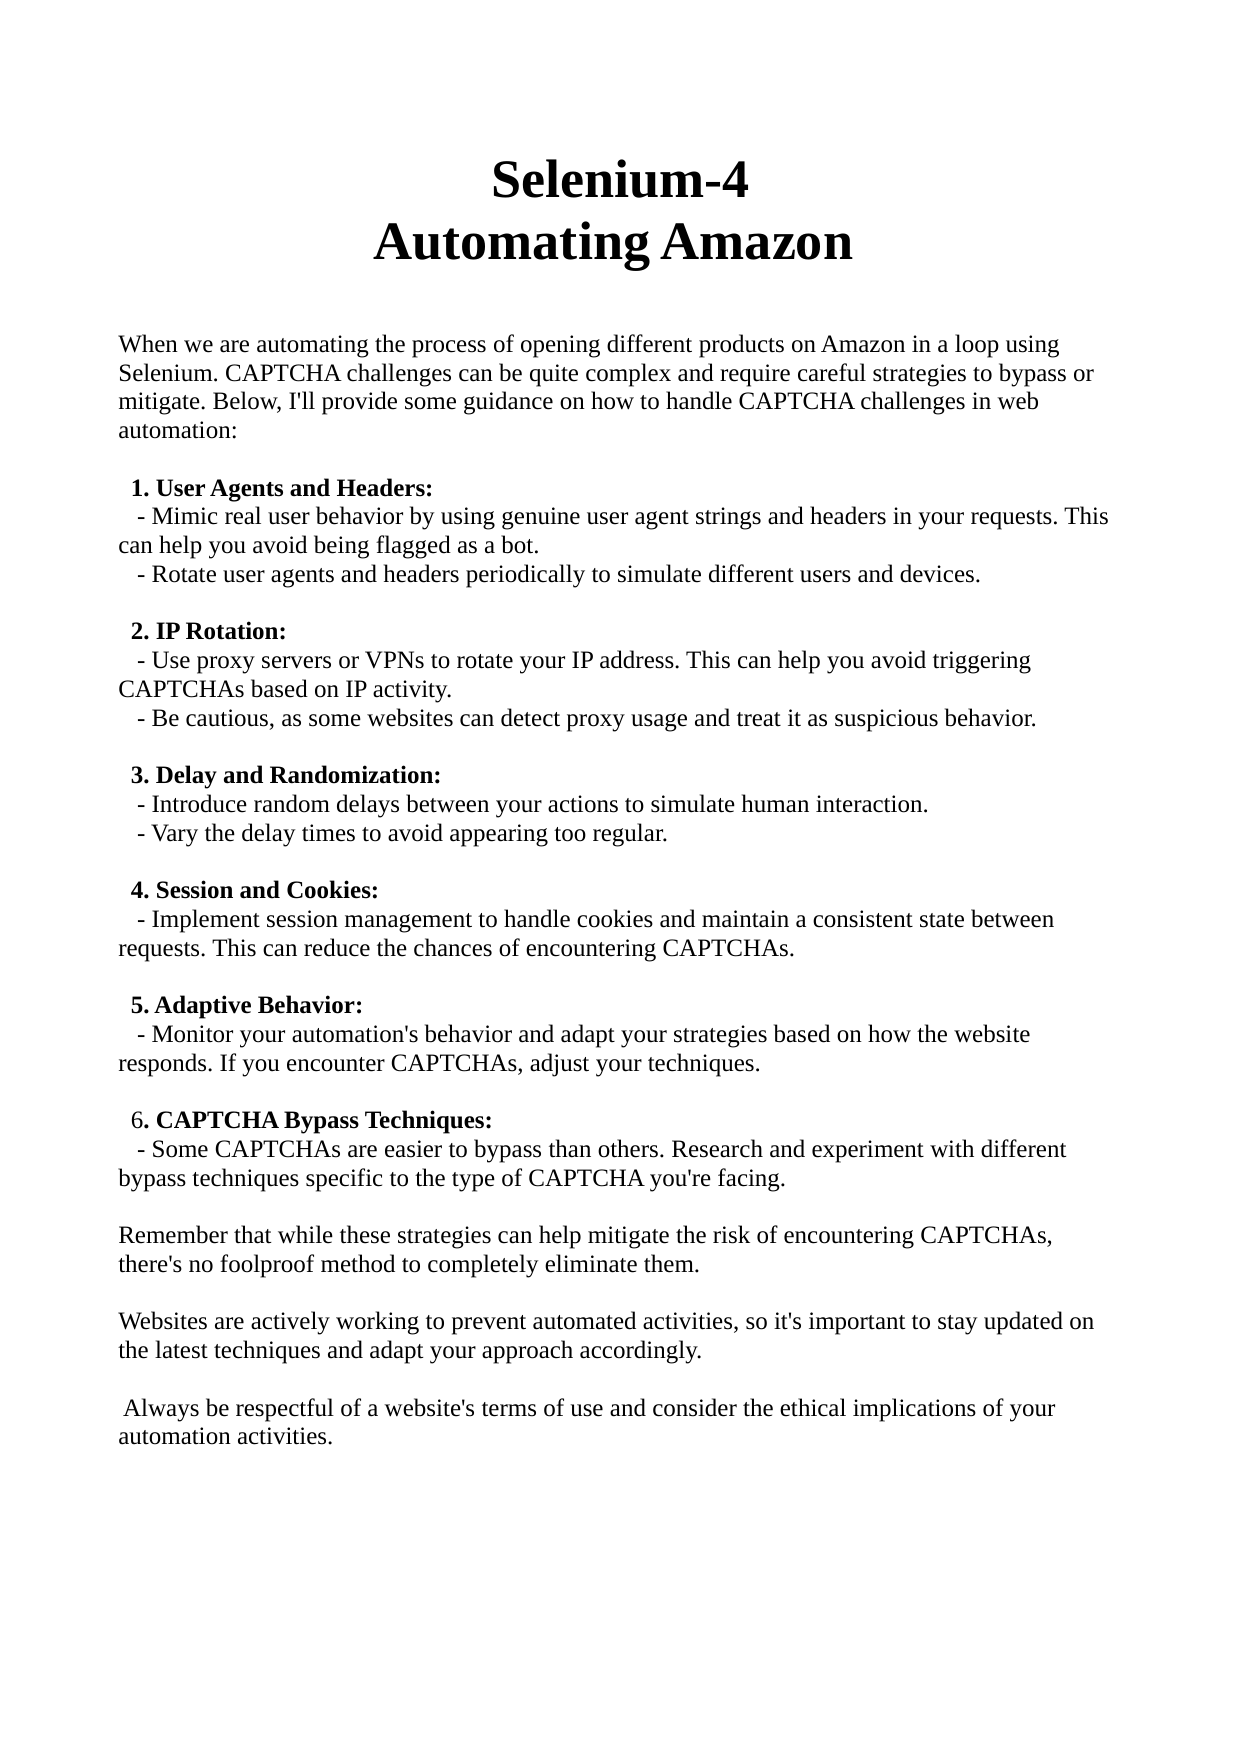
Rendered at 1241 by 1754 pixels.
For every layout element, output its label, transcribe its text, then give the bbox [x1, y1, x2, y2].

text Always be respectful of a website's terms of use and consider the ethical implications of your automation activities. [118, 1393, 1122, 1450]
text Remember that while these strategies can help mitigate the risk of encountering CAPTCHAs, there's no foolproof method to completely eliminate them. [118, 1220, 1122, 1278]
text - Vary the delay times to avoid appearing too regular. [118, 818, 1122, 846]
text 6. CAPTCHA Bypass Techniques: [118, 1105, 1122, 1134]
text - Be cautious, as some websites can detect proxy usage and treat it as suspicious behavior. [118, 703, 1122, 731]
text 5. Adaptive Behavior: [118, 990, 1122, 1019]
text - Some CAPTCHAs are easier to bypass than others. Research and experiment with different bypass techniques specific to the type of CAPTCHA you're facing. [118, 1134, 1122, 1191]
text Automating Amazon [118, 209, 1122, 271]
text - Use proxy servers or VPNs to rotate your IP address. This can help you avoid triggering CAPTCHAs based on IP activity. [118, 645, 1122, 703]
text - Implement session management to handle cookies and maintain a consistent state between requests. This can reduce the chances of encountering CAPTCHAs. [118, 904, 1122, 961]
text 4. Session and Cookies: [118, 875, 1122, 904]
text - Monitor your automation's behavior and adapt your strategies based on how the website responds. If you encounter CAPTCHAs, adjust your techniques. [118, 1019, 1122, 1076]
text Websites are actively working to prevent automated activities, so it's important to stay updated on the latest techniques and adapt your approach accordingly. [118, 1306, 1122, 1364]
text 2. IP Rotation: [118, 616, 1122, 645]
text 3. Delay and Randomization: [118, 760, 1122, 789]
text When we are automating the process of opening different products on Amazon in a loop using Selenium. CAPTCHA challenges can be quite complex and require careful strategies to bypass or mitigate. Below, I'll provide some guidance on how to handle CAPTCHA challenges in web automation: [118, 329, 1122, 444]
text Selenium-4 [118, 147, 1122, 209]
text - Introduce random delays between your actions to simulate human interaction. [118, 789, 1122, 818]
text - Rotate user agents and headers periodically to simulate different users and devices. [118, 559, 1122, 588]
text - Mimic real user behavior by using genuine user agent strings and headers in your requests. This can help you avoid being flagged as a bot. [118, 501, 1122, 559]
text 1. User Agents and Headers: [118, 473, 1122, 501]
